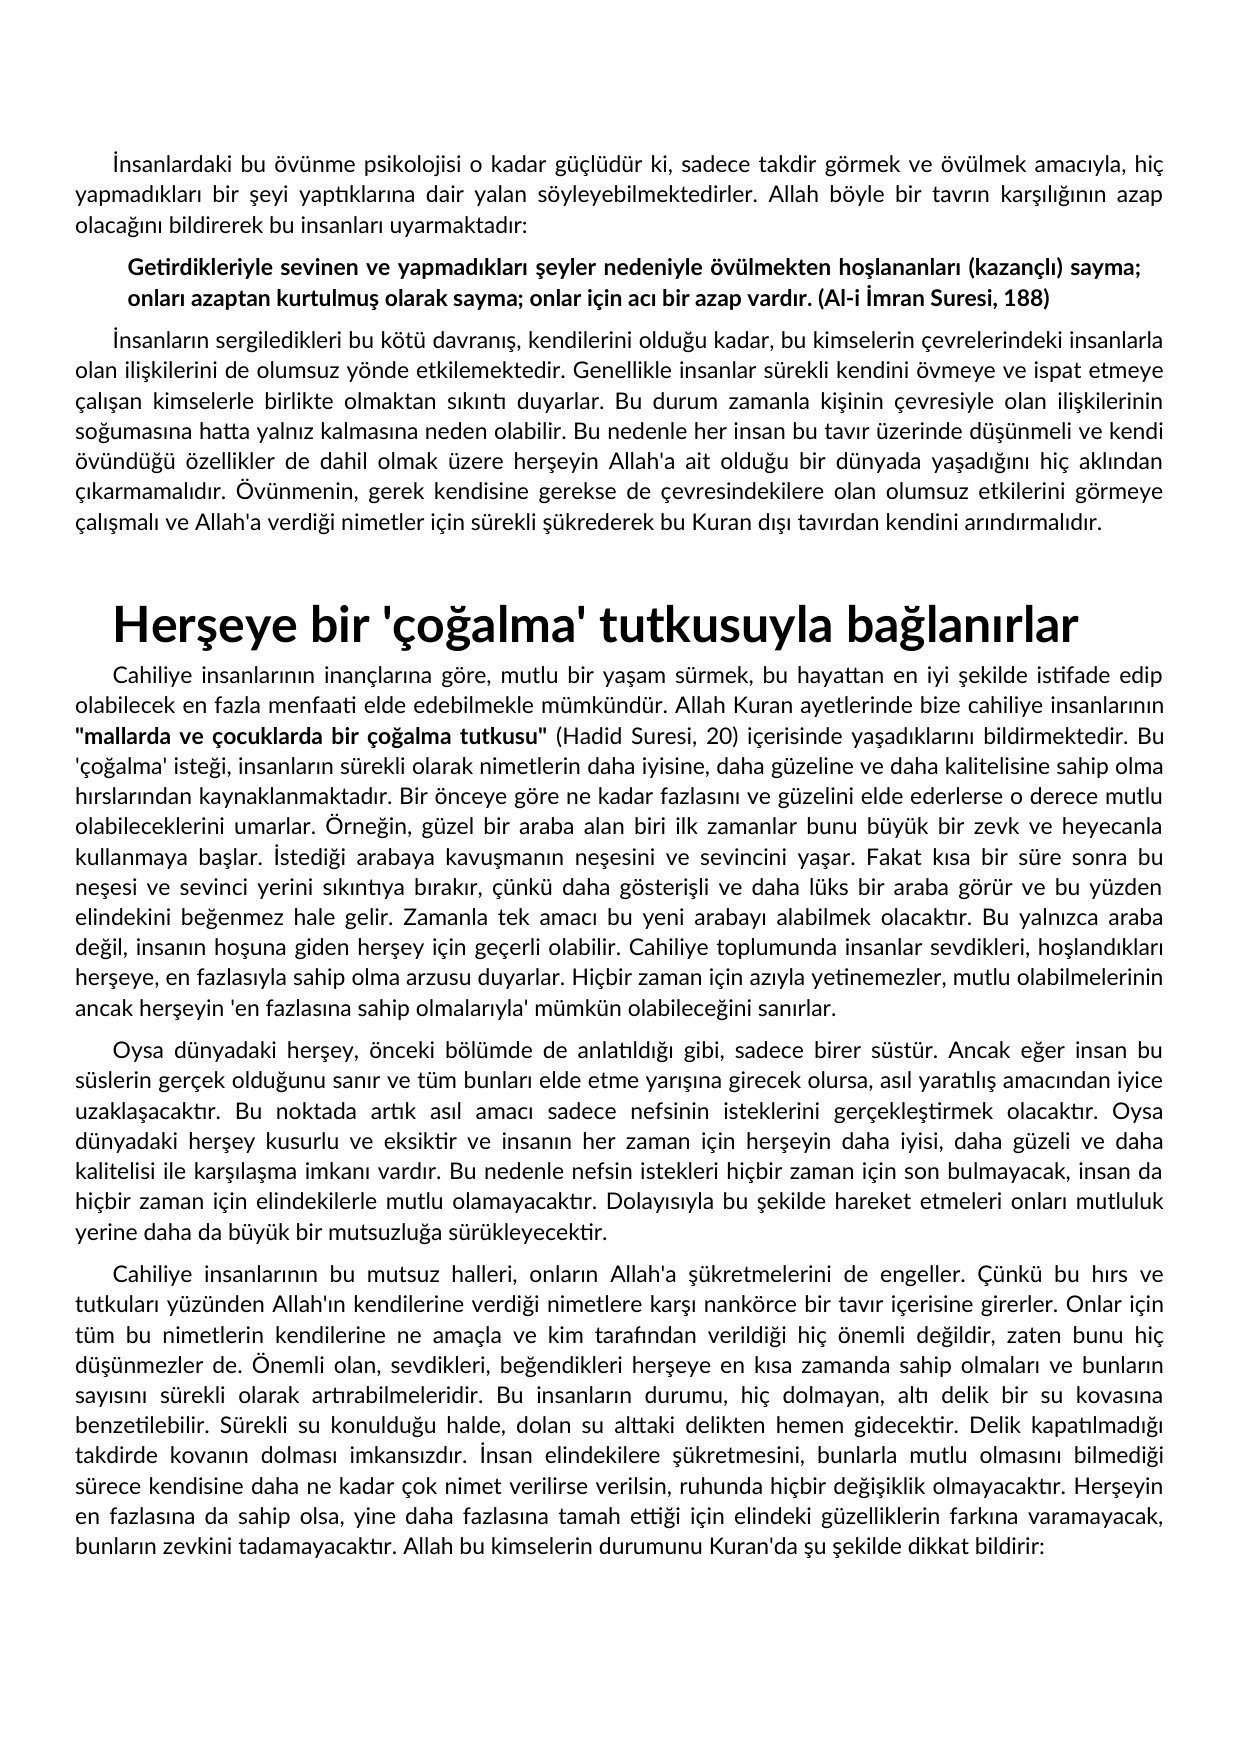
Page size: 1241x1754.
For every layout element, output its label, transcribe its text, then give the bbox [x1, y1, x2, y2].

text İnsanların sergiledikleri bu kötü davranış, kendilerini olduğu kadar, bu kimselerin çevrelerindeki insanlarla olan ilişkilerini de olumsuz yönde etkilemektedir. Genellikle insanlar sürekli kendini övmeye ve ispat etmeye çalışan kimselerle birlikte olmaktan sıkıntı duyarlar. Bu durum zamanla kişinin çevresiyle olan ilişkilerinin soğumasına hatta yalnız kalmasına neden olabilir. Bu nedenle her insan bu tavır üzerinde düşünmeli ve kendi övündüğü özellikler de dahil olmak üzere herşeyin Allah'a ait olduğu bir dünyada yaşadığını hiç aklından çıkarmamalıdır. Övünmenin, gerek kendisine gerekse de çevresindekilere olan olumsuz etkilerini görmeye çalışmalı ve Allah'a verdiği nimetler için sürekli şükrederek bu Kuran dışı tavırdan kendini arındırmalıdır. [75, 326, 1165, 535]
text İnsanlardaki bu övünme psikolojisi o kadar güçlüdür ki, sadece takdir görmek ve övülmek amacıyla, hiç yapmadıkları bir şeyi yaptıklarına dair yalan söyleyebilmektedirler. Allah böyle bir tavrın karşılığının azap olacağını bildirerek bu insanları uyarmaktadır: [75, 150, 1165, 238]
text Cahiliye insanlarının bu mutsuz halleri, onların Allah'a şükretmelerini de engeller. Çünkü bu hırs ve tutkuları yüzünden Allah'ın kendilerine verdiği nimetlere karşı nankörce bir tavır içerisine girerler. Onlar için tüm bu nimetlerin kendilerine ne amaçla ve kim tarafından verildiği hiç önemli değildir, zaten bunu hiç düşünmezler de. Önemli olan, sevdikleri, beğendikleri herşeye en kısa zamanda sahip olmaları ve bunların sayısını sürekli olarak artırabilmeleridir. Bu insanların durumu, hiç dolmayan, altı delik bir su kovasına benzetilebilir. Sürekli su konulduğu halde, dolan su alttaki delikten hemen gidecektir. Delik kapatılmadığı takdirde kovanın dolması imkansızdır. İnsan elindekilere şükretmesini, bunlarla mutlu olmasını bilmediği sürece kendisine daha ne kadar çok nimet verilirse verilsin, ruhunda hiçbir değişiklik olmayacaktır. Herşeyin en fazlasına da sahip olsa, yine daha fazlasına tamah ettiği için elindeki güzelliklerin farkına varamayacak, bunların zevkini tadamayacaktır. Allah bu kimselerin durumunu Kuran'da şu şekilde dikkat bildirir: [75, 1260, 1165, 1559]
text Oysa dünyadaki herşey, önceki bölümde de anlatıldığı gibi, sadece birer süstür. Ancak eğer insan bu süslerin gerçek olduğunu sanır ve tüm bunları elde etme yarışına girecek olursa, asıl yaratılış amacından iyice uzaklaşacaktır. Bu noktada artık asıl amacı sadece nefsinin isteklerini gerçekleştirmek olacaktır. Oysa dünyadaki herşey kusurlu ve eksiktir ve insanın her zaman için herşeyin daha iyisi, daha güzeli ve daha kalitelisi ile karşılaşma imkanı vardır. Bu nedenle nefsin istekleri hiçbir zaman için son bulmayacak, insan da hiçbir zaman için elindekilerle mutlu olamayacaktır. Dolayısıyla bu şekilde hareket etmeleri onları mutluluk yerine daha da büyük bir mutsuzluğa sürükleyecektir. [75, 1036, 1165, 1245]
subtitle Herşeye bir 'çoğalma' tutkusuyla bağlanırlar [112, 593, 1165, 653]
text Getirdikleriyle sevinen ve yapmadıkları şeyler nedeniyle övülmekten hoşlananları (kazançlı) sayma; onları azaptan kurtulmuş olarak sayma; onlar için acı bir azap vardır. (Al-i İmran Suresi, 188) [127, 253, 1143, 311]
text Cahiliye insanlarının inançlarına göre, mutlu bir yaşam sürmek, bu hayattan en iyi şekilde istifade edip olabilecek en fazla menfaati elde edebilmekle mümkündür. Allah Kuran ayetlerinde bize cahiliye insanlarının "mallarda ve çocuklarda bir çoğalma tutkusu" (Hadid Suresi, 20) içerisinde yaşadıklarını bildirmektedir. Bu 'çoğalma' isteği, insanların sürekli olarak nimetlerin daha iyisine, daha güzeline ve daha kalitelisine sahip olma hırslarından kaynaklanmaktadır. Bir önceye göre ne kadar fazlasını ve güzelini elde ederlerse o derece mutlu olabileceklerini umarlar. Örneğin, güzel bir araba alan biri ilk zamanlar bunu büyük bir zevk ve heyecanla kullanmaya başlar. İstediği arabaya kavuşmanın neşesini ve sevincini yaşar. Fakat kısa bir süre sonra bu neşesi ve sevinci yerini sıkıntıya bırakır, çünkü daha gösterişli ve daha lüks bir araba görür ve bu yüzden elindekini beğenmez hale gelir. Zamanla tek amacı bu yeni arabayı alabilmek olacaktır. Bu yalnızca araba değil, insanın hoşuna giden herşey için geçerli olabilir. Cahiliye toplumunda insanlar sevdikleri, hoşlandıkları herşeye, en fazlasıyla sahip olma arzusu duyarlar. Hiçbir zaman için azıyla yetinemezler, mutlu olabilmelerinin ancak herşeyin 'en fazlasına sahip olmalarıyla' mümkün olabileceğini sanırlar. [75, 661, 1165, 1021]
